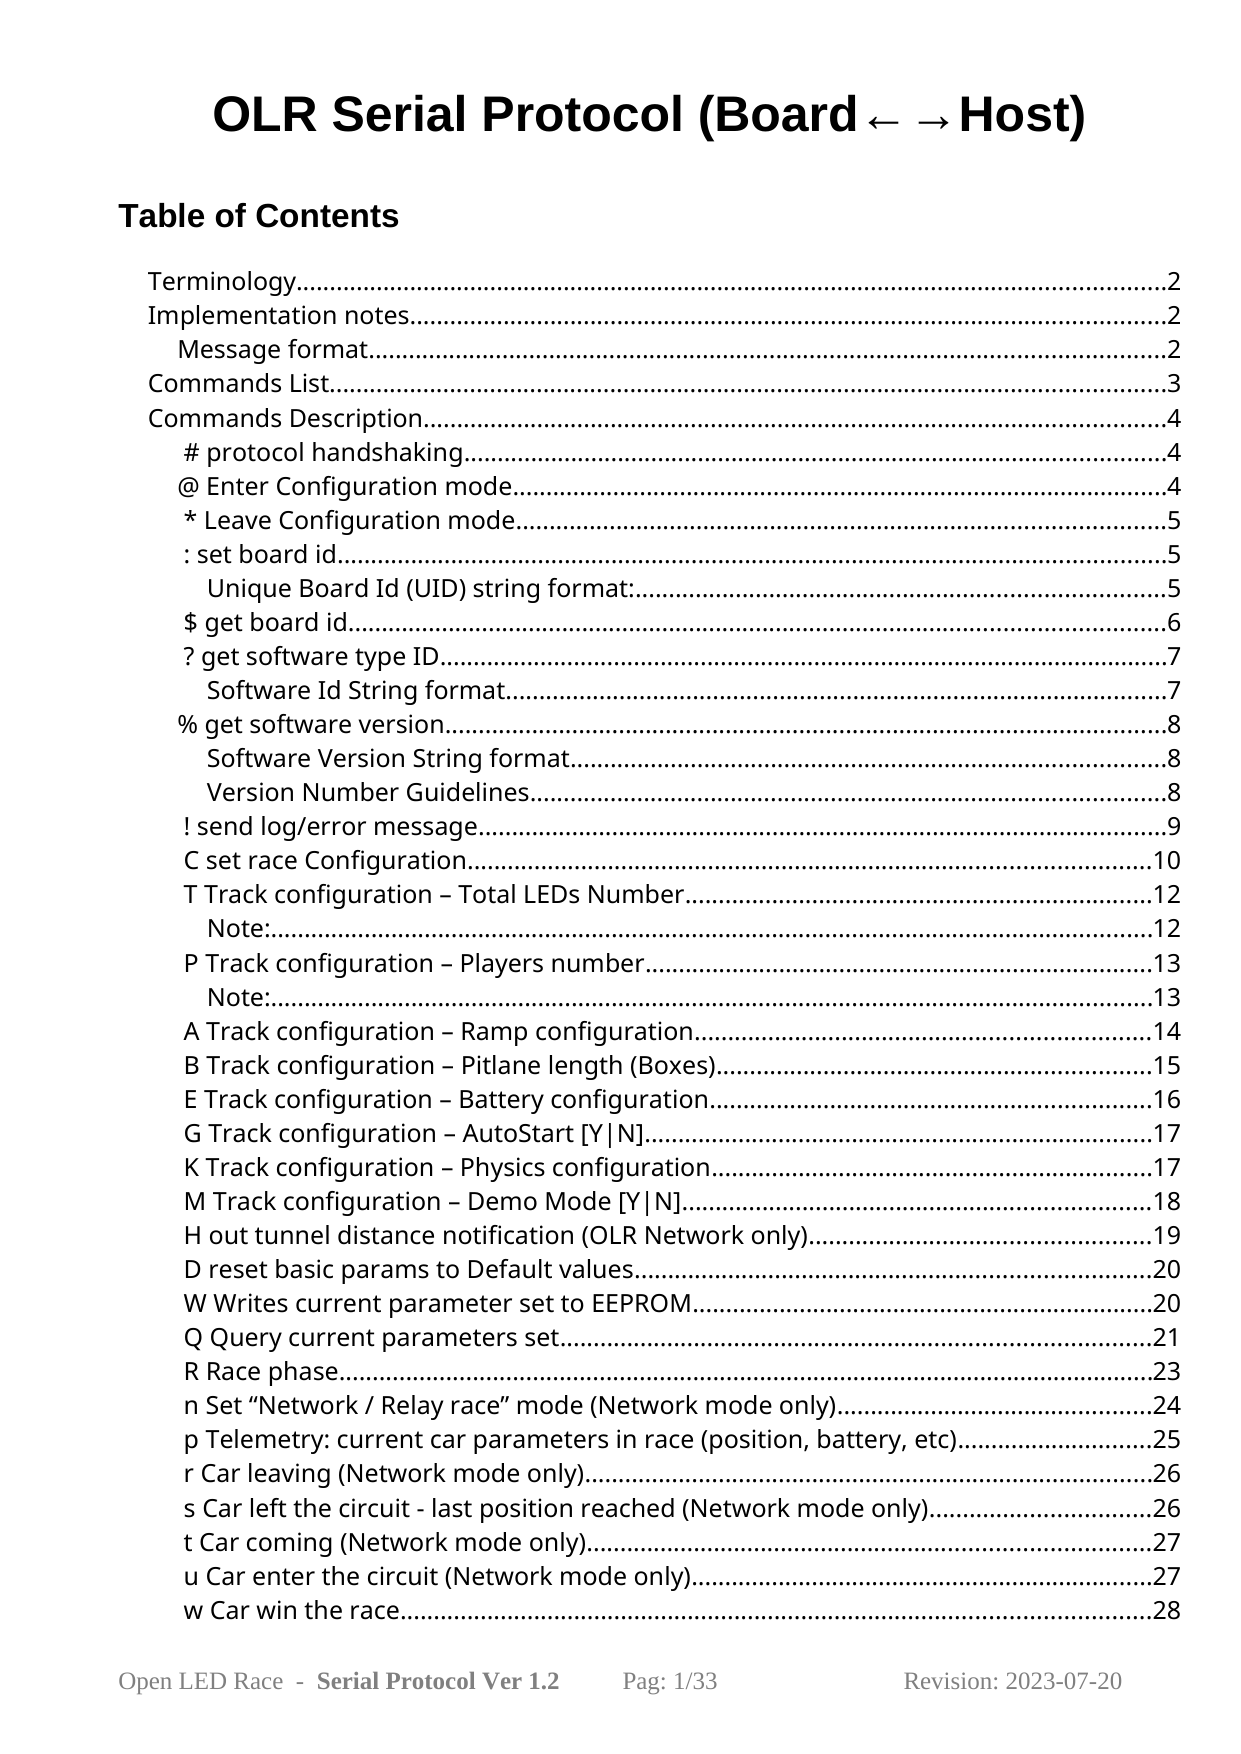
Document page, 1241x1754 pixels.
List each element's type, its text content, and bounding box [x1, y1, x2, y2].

text Note: 12 [207, 911, 1181, 945]
text p Telemetry: current car parameters in race (position, battery, etc) 25 [177, 1422, 1181, 1456]
text ! send log/error message 9 [177, 809, 1181, 843]
text u Car enter the circuit (Network mode only) 27 [177, 1558, 1181, 1592]
text Terminology 2 [148, 264, 1181, 298]
text H out tunnel distance notification (OLR Network only) 19 [177, 1218, 1181, 1252]
text P Track configuration – Players number 13 [177, 945, 1181, 979]
text Implementation notes 2 [148, 298, 1181, 332]
text K Track configuration – Physics configuration 17 [177, 1149, 1181, 1184]
text Software Id String format 7 [207, 673, 1181, 707]
text E Track configuration – Battery configuration 16 [177, 1081, 1181, 1116]
text r Car leaving (Network mode only) 26 [177, 1456, 1181, 1490]
text T Track configuration – Total LEDs Number 12 [177, 877, 1181, 911]
text % get software version 8 [177, 707, 1181, 741]
text w Car win the race 28 [177, 1592, 1181, 1626]
text B Track configuration – Pitlane length (Boxes) 15 [177, 1047, 1181, 1081]
text @ Enter Configuration mode 4 [177, 468, 1181, 502]
text s Car left the circuit - last position reached (Network mode only) 26 [177, 1490, 1181, 1524]
text $ get board id 6 [177, 604, 1181, 639]
text ? get software type ID 7 [177, 639, 1181, 673]
text t Car coming (Network mode only) 27 [177, 1524, 1181, 1558]
subtitle Table of Contents [118, 196, 1181, 234]
text D reset basic params to Default values 20 [177, 1252, 1181, 1286]
text * Leave Configuration mode 5 [177, 502, 1181, 536]
text n Set “Network / Relay race” mode (Network mode only) 24 [177, 1388, 1181, 1422]
text A Track configuration – Ramp configuration 14 [177, 1013, 1181, 1047]
text Software Version String format 8 [207, 741, 1181, 775]
text Version Number Guidelines 8 [207, 775, 1181, 809]
text Commands List 3 [148, 366, 1181, 400]
text # protocol handshaking 4 [177, 434, 1181, 468]
text W Writes current parameter set to EEPROM 20 [177, 1286, 1181, 1320]
text Note: 13 [207, 979, 1181, 1013]
text C set race Configuration 10 [177, 843, 1181, 877]
text Commands Description 4 [148, 400, 1181, 434]
text M Track configuration – Demo Mode [Y|N] 18 [177, 1184, 1181, 1218]
text : set board id 5 [177, 536, 1181, 571]
subtitle OLR Serial Protocol (Board←→Host) [118, 84, 1181, 142]
text R Race phase 23 [177, 1354, 1181, 1388]
text Unique Board Id (UID) string format: 5 [207, 571, 1181, 604]
text Message format 2 [177, 332, 1181, 366]
text Q Query current parameters set 21 [177, 1320, 1181, 1354]
text G Track configuration – AutoStart [Y|N] 17 [177, 1116, 1181, 1149]
